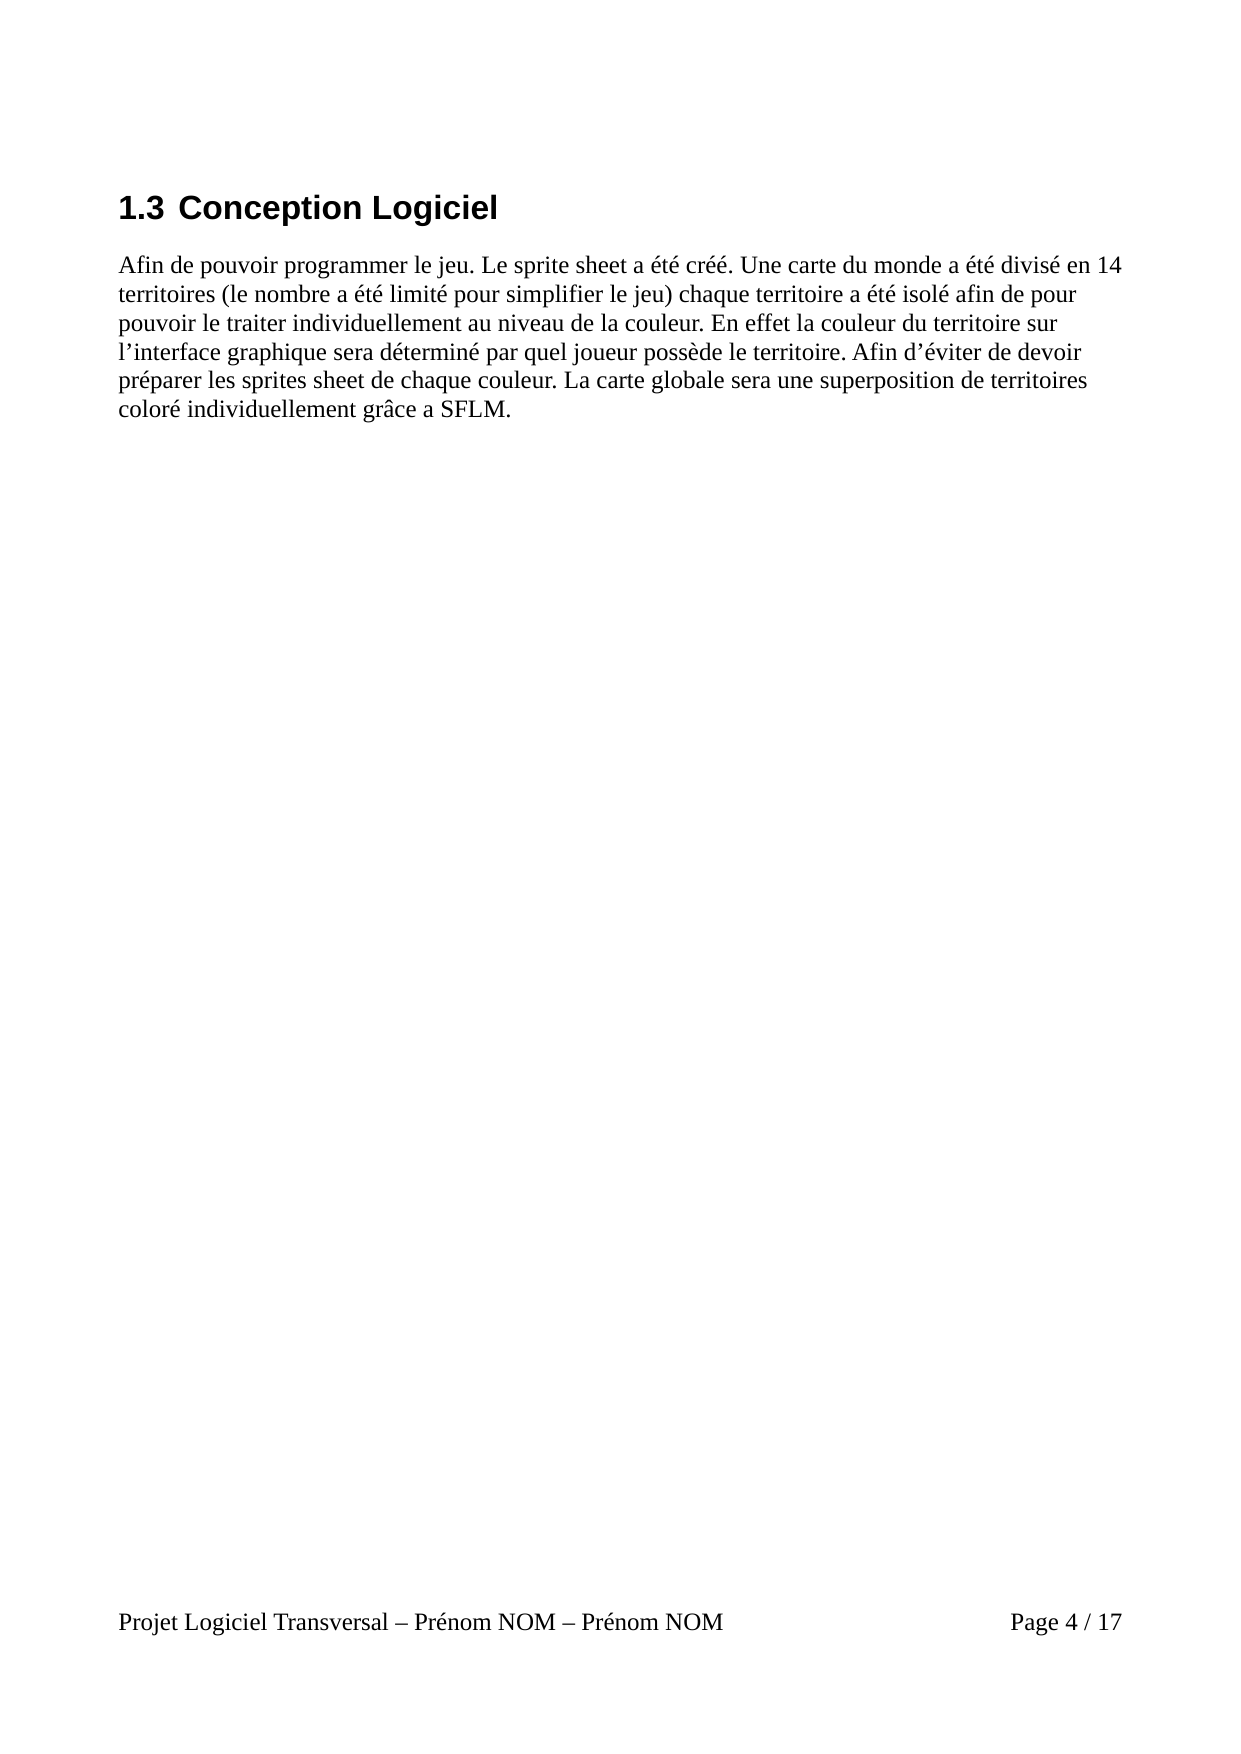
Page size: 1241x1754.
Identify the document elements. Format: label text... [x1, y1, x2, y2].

text Afin de pouvoir programmer le jeu. Le sprite sheet a été créé. Une carte du monde a été divisé en 14 territoires (le nombre a été limité pour simplifier le jeu) chaque territoire a été isolé afin de pour pouvoir le traiter individuellement au niveau de la couleur. En effet la couleur du territoire sur l’interface graphique sera déterminé par quel joueur possède le territoire. Afin d’éviter de devoir préparer les sprites sheet de chaque couleur. La carte globale sera une superposition de territoires coloré individuellement grâce a SFLM. [118, 251, 1122, 423]
subtitle Conception Logiciel [118, 188, 1122, 227]
